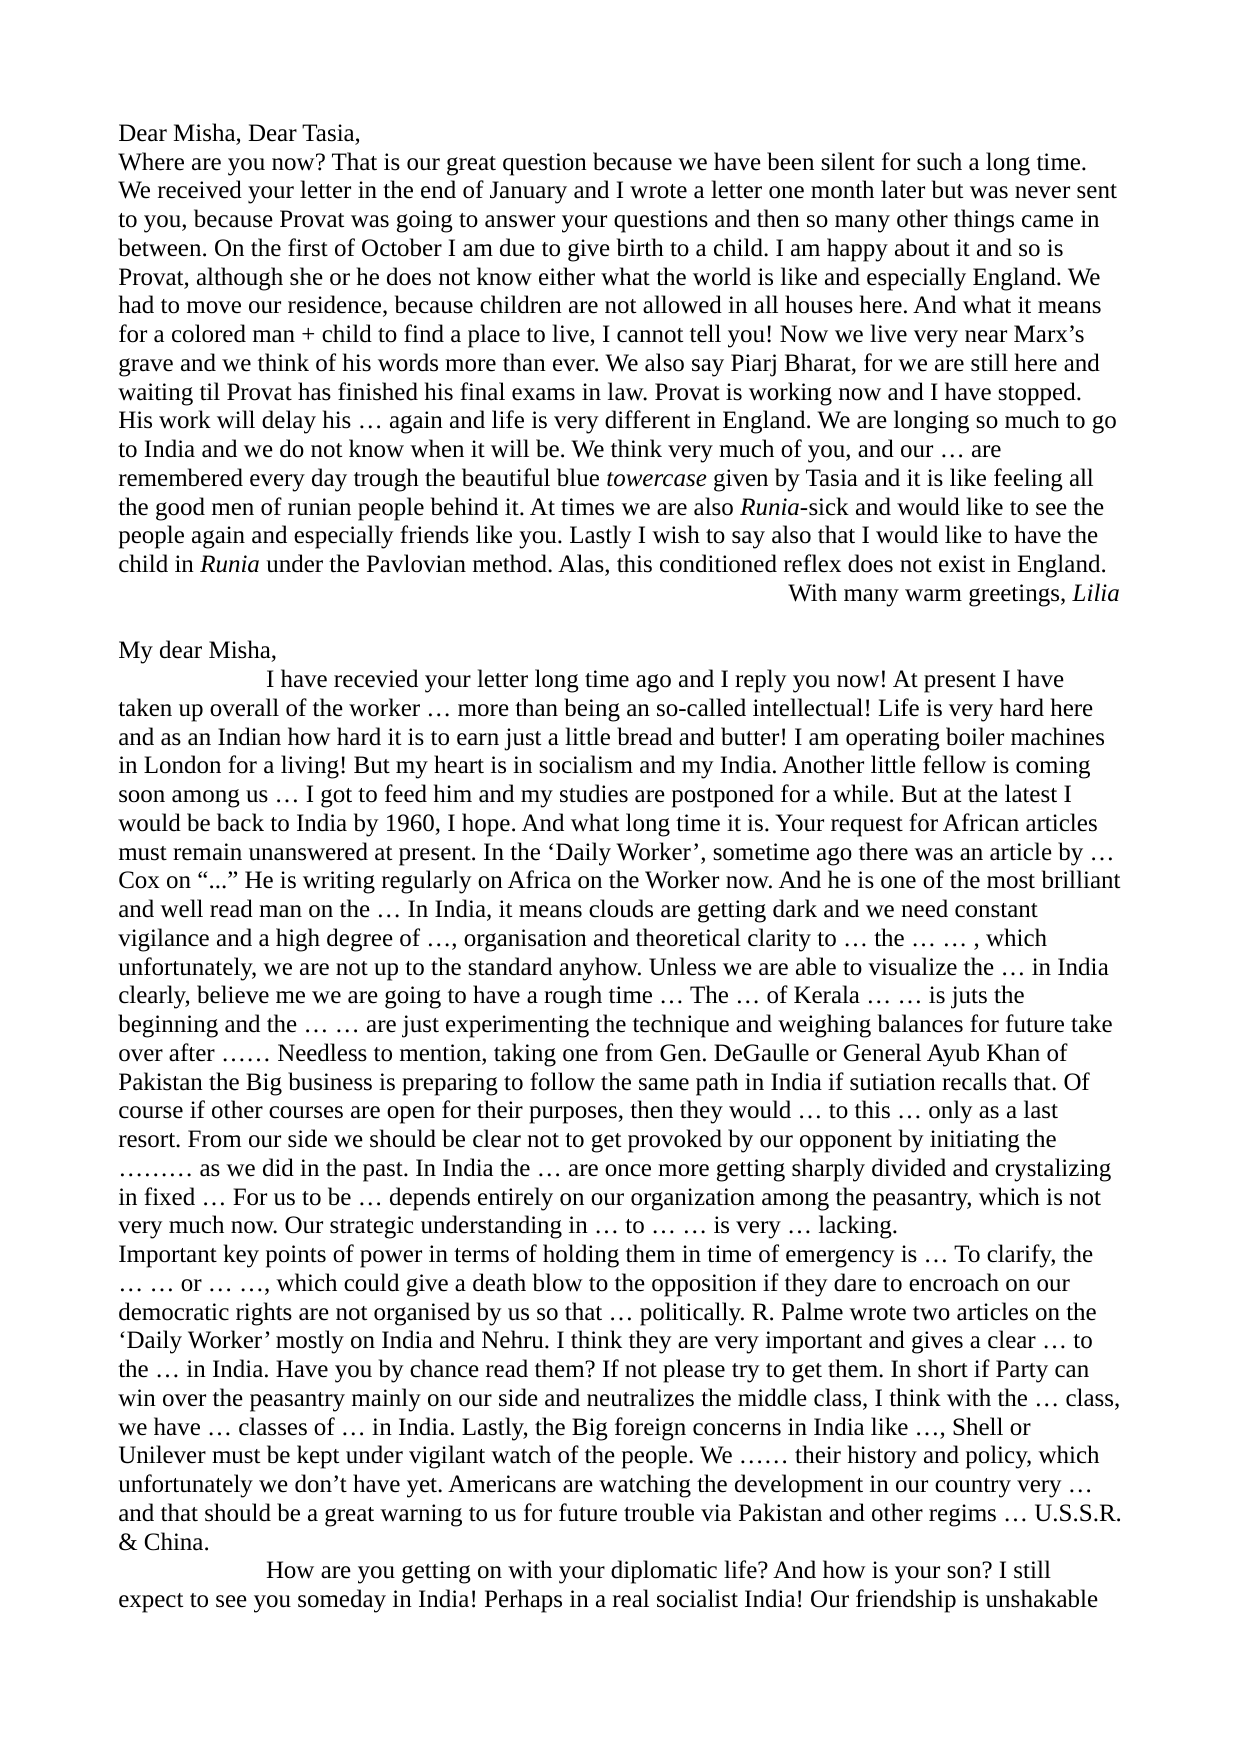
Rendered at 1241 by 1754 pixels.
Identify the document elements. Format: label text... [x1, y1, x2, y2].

text Important key points of power in terms of holding them in time of emergency is … To clarify, the … … or … …, which could give a death blow to the opposition if they dare to encroach on our democratic rights are not organised by us so that … politically. R. Palme wrote two articles on the ‘Daily Worker’ mostly on India and Nehru. I think they are very important and gives a clear … to the … in India. Have you by chance read them? If not please try to get them. In short if Party can win over the peasantry mainly on our side and neutralizes the middle class, I think with the … class, we have … classes of … in India. Lastly, the Big foreign concerns in India like …, Shell or Unilever must be kept under vigilant watch of the people. We …… their history and policy, which unfortunately we don’t have yet. Americans are watching the development in our country very … and that should be a great warning to us for future trouble via Pakistan and other regims … U.S.S.R. & China. [118, 1239, 1122, 1556]
text Where are you now? That is our great question because we have been silent for such a long time. We received your letter in the end of January and I wrote a letter one month later but was never sent to you, because Provat was going to answer your questions and then so many other things came in between. On the first of October I am due to give birth to a child. I am happy about it and so is Provat, although she or he does not know either what the world is like and especially England. We had to move our residence, because children are not allowed in all houses here. And what it means for a colored man + child to find a place to live, I cannot tell you! Now we live very near Marx’s grave and we think of his words more than ever. We also say Piarj Bharat, for we are still here and waiting til Provat has finished his final exams in law. Provat is working now and I have stopped. His work will delay his … again and life is very different in England. We are longing so much to go to India and we do not know when it will be. We think very much of you, and our … are remembered every day trough the beautiful blue towercase given by Tasia and it is like feeling all the good men of runian people behind it. At times we are also Runia-sick and would like to see the people again and especially friends like you. Lastly I wish to say also that I would like to have the child in Runia under the Pavlovian method. Alas, this conditioned reflex does not exist in England. [118, 147, 1122, 578]
text Dear Misha, Dear Tasia, [118, 118, 1122, 147]
text How are you getting on with your diplomatic life? And how is your son? I still expect to see you someday in India! Perhaps in a real socialist India! Our friendship is unshakable [118, 1556, 1122, 1613]
text With many warm greetings, Lilia [118, 578, 1122, 607]
text I have recevied your letter long time ago and I reply you now! At present I have taken up overall of the worker … more than being an so-called intellectual! Life is very hard here and as an Indian how hard it is to earn just a little bread and butter! I am operating boiler machines in London for a living! But my heart is in socialism and my India. Another little fellow is coming soon among us … I got to feed him and my studies are postponed for a while. But at the latest I would be back to India by 1960, I hope. And what long time it is. Your request for African articles must remain unanswered at present. In the ‘Daily Worker’, sometime ago there was an article by … Cox on “...” He is writing regularly on Africa on the Worker now. And he is one of the most brilliant and well read man on the … In India, it means clouds are getting dark and we need constant vigilance and a high degree of …, organisation and theoretical clarity to … the … … , which unfortunately, we are not up to the standard anyhow. Unless we are able to visualize the … in India clearly, believe me we are going to have a rough time … The … of Kerala … … is juts the beginning and the … … are just experimenting the technique and weighing balances for future take over after …… Needless to mention, taking one from Gen. DeGaulle or General Ayub Khan of Pakistan the Big business is preparing to follow the same path in India if sutiation recalls that. Of course if other courses are open for their purposes, then they would … to this … only as a last resort. From our side we should be clear not to get provoked by our opponent by initiating the ……… as we did in the past. In India the … are once more getting sharply divided and crystalizing in fixed … For us to be … depends entirely on our organization among the peasantry, which is not very much now. Our strategic understanding in … to … … is very … lacking. [118, 664, 1122, 1239]
text My dear Misha, [118, 636, 1122, 664]
